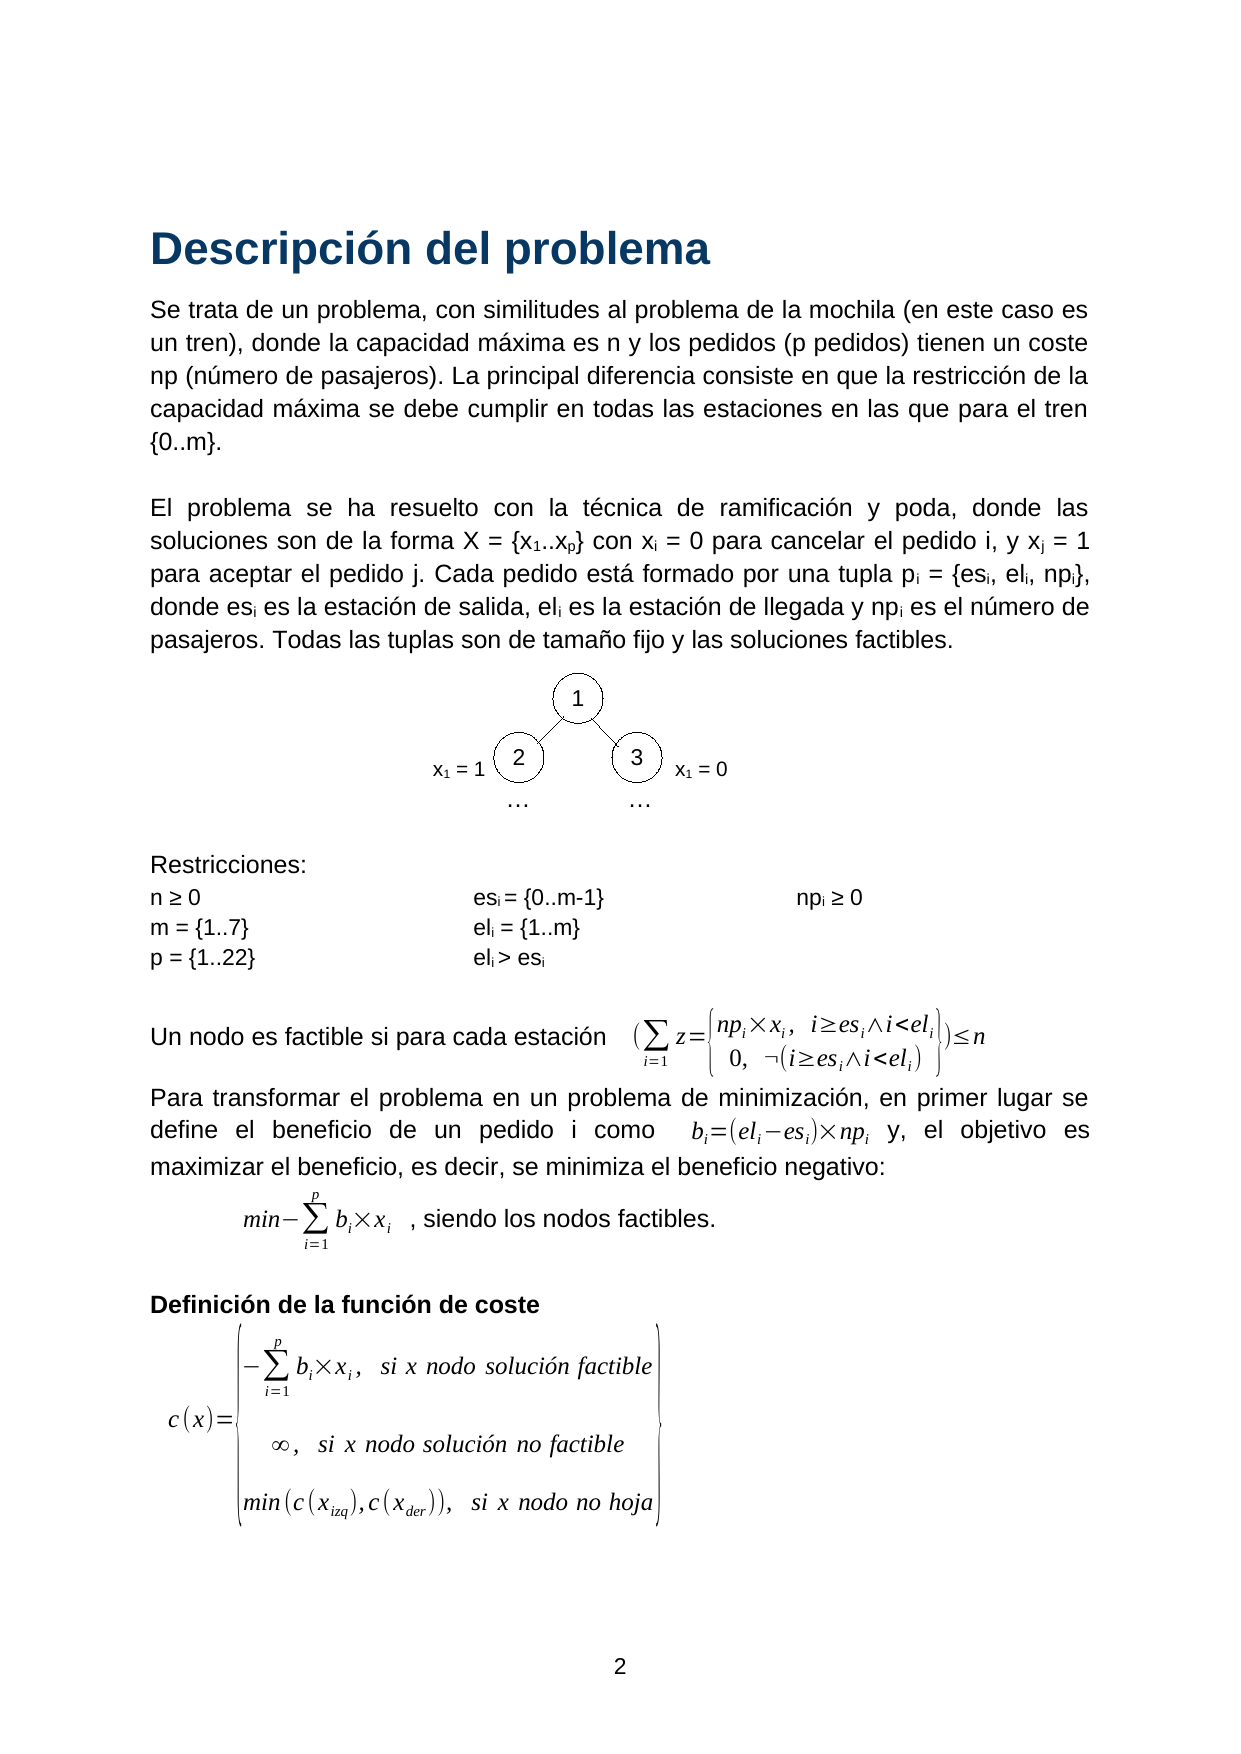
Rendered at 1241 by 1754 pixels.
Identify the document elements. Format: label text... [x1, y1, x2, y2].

text Para transformar el problema en un problema de minimización, en primer lugar se define el beneficio de un pedido i como y, el objetivo es maximizar el beneficio, es decir, se minimiza el beneficio negativo: [150, 1082, 1090, 1181]
text p = {1..22} [150, 944, 444, 970]
text npi ≥ 0 [796, 883, 1090, 910]
text eli = {1..m} [473, 914, 767, 940]
text eli > esi [473, 944, 767, 970]
text , siendo los nodos factibles. [150, 1185, 1090, 1253]
text x1 = 0 [648, 757, 1090, 781]
text n ≥ 0 [150, 883, 444, 910]
subtitle Descripción del problema [150, 221, 1090, 274]
text Se trata de un problema, con similitudes al problema de la mochila (en este caso es un tren), donde la capacidad máxima es n y los pedidos (p pedidos) tienen un coste np (número de pasajeros). La principal diferencia consiste en que la restricción de la capacidad máxima se debe cumplir en todas las estaciones en las que para el tren {0..m}. [150, 295, 1090, 456]
text Restricciones: [150, 851, 1090, 879]
text x1 = 1 [150, 757, 508, 781]
text [530, 757, 626, 781]
text esi = {0..m-1} [473, 883, 767, 910]
text m = {1..7} [150, 914, 444, 940]
text Definición de la función de coste [150, 1290, 1090, 1319]
text … … [150, 784, 1090, 813]
text El problema se ha resuelto con la técnica de ramificación y poda, donde las soluciones son de la forma X = {x1..xp} con xi = 0 para cancelar el pedido i, y xj = 1 para aceptar el pedido j. Cada pedido está formado por una tupla pi = {esi, eli, npi}, donde esi es la estación de salida, eli es la estación de llegada y npi es el número de pasajeros. Todas las tuplas son de tamaño fijo y las soluciones factibles. [150, 493, 1090, 654]
text Un nodo es factible si para cada estación [150, 1007, 1090, 1078]
